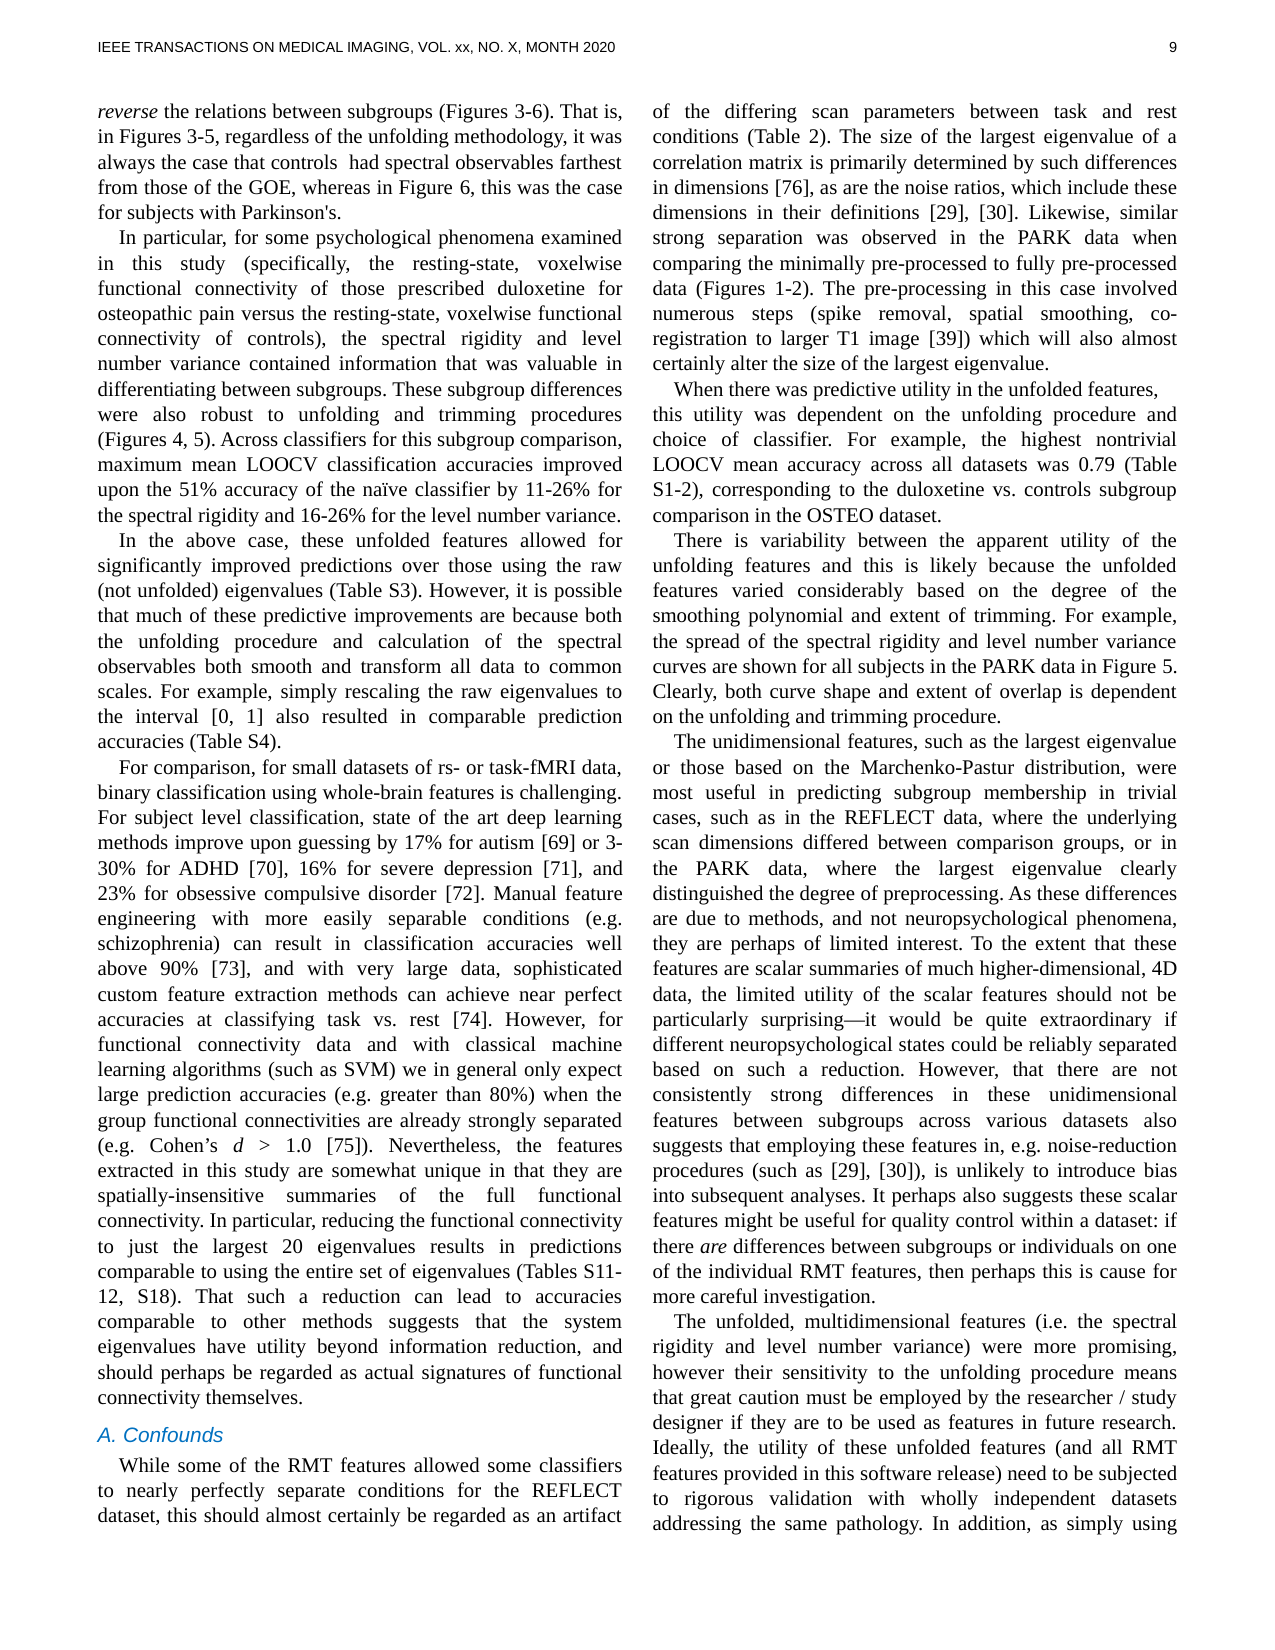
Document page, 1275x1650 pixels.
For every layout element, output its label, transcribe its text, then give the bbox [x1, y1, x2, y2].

text While some of the RMT features allowed some classifiers to nearly perfectly separate conditions for the REFLECT dataset, this should almost certainly be regarded as an artifact [97, 1453, 623, 1527]
text When there was predictive utility in the unfolded features, this utility was dependent on the unfolding procedure and choice of classifier. For example, the highest nontrivial LOOCV mean accuracy across all datasets was 0.79 (Table S1-2), corresponding to the duloxetine vs. controls subgroup comparison in the OSTEO dataset. [652, 377, 1178, 527]
text For comparison, for small datasets of rs- or task-fMRI data, binary classification using whole-brain features is challenging. For subject level classification, state of the art deep learning methods improve upon guessing by 17% for autism [69] or 3-30% for ADHD [70], 16% for severe depression [71], and 23% for obsessive compulsive disorder [72]. Manual feature engineering with more easily separable conditions (e.g. schizophrenia) can result in classification accuracies well above 90% [73], and with very large data, sophisticated custom feature extraction methods can achieve near perfect accuracies at classifying task vs. rest [74]. However, for functional connectivity data and with classical machine learning algorithms (such as SVM) we in general only expect large prediction accuracies (e.g. greater than 80%) when the group functional connectivities are already strongly separated (e.g. Cohen’s d > 1.0 [75]). Nevertheless, the features extracted in this study are somewhat unique in that they are spatially-insensitive summaries of the full functional connectivity. In particular, reducing the functional connectivity to just the largest 20 eigenvalues results in predictions comparable to using the entire set of eigenvalues (Tables S11-12, S18). That such a reduction can lead to accuracies comparable to other methods suggests that the system eigenvalues have utility beyond information reduction, and should perhaps be regarded as actual signatures of functional connectivity themselves. [97, 755, 623, 1409]
text The unfolded, multidimensional features (i.e. the spectral rigidity and level number variance) were more promising, however their sensitivity to the unfolding procedure means that great caution must be employed by the researcher / study designer if they are to be used as features in future research. Ideally, the utility of these unfolded features (and all RMT features provided in this software release) need to be subjected to rigorous validation with wholly independent datasets addressing the same pathology. In addition, as simply using [652, 1309, 1178, 1535]
subtitle A. Confounds [97, 1422, 623, 1446]
text In particular, for some psychological phenomena examined in this study (specifically, the resting-state, voxelwise functional connectivity of those prescribed duloxetine for osteopathic pain versus the resting-state, voxelwise functional connectivity of controls), the spectral rigidity and level number variance contained information that was valuable in differentiating between subgroups. These subgroup differences were also robust to unfolding and trimming procedures (Figures 4, 5). Across classifiers for this subgroup comparison, maximum mean LOOCV classification accuracies improved upon the 51% accuracy of the naïve classifier by 11-26% for the spectral rigidity and 16-26% for the level number variance. [97, 225, 623, 527]
text In the above case, these unfolded features allowed for significantly improved predictions over those using the raw (not unfolded) eigenvalues (Table S3). However, it is possible that much of these predictive improvements are because both the unfolding procedure and calculation of the spectral observables both smooth and transform all data to common scales. For example, simply rescaling the raw eigenvalues to the interval [0, 1] also resulted in comparable prediction accuracies (Table S4). [97, 528, 623, 753]
text reverse the relations between subgroups (Figures 3-6). That is, in Figures 3-5, regardless of the unfolding methodology, it was always the case that controls had spectral observables farthest from those of the GOE, whereas in Figure 6, this was the case for subjects with Parkinson's. [97, 99, 623, 224]
text The unidimensional features, such as the largest eigenvalue or those based on the Marchenko-Pastur distribution, were most useful in predicting subgroup membership in trivial cases, such as in the REFLECT data, where the underlying scan dimensions differed between comparison groups, or in the PARK data, where the largest eigenvalue clearly distinguished the degree of preprocessing. As these differences are due to methods, and not neuropsychological phenomena, they are perhaps of limited interest. To the extent that these features are scalar summaries of much higher-dimensional, 4D data, the limited utility of the scalar features should not be particularly surprising—it would be quite extraordinary if different neuropsychological states could be reliably separated based on such a reduction. However, that there are not consistently strong differences in these unidimensional features between subgroups across various datasets also suggests that employing these features in, e.g. noise-reduction procedures (such as [29], [30]), is unlikely to introduce bias into subsequent analyses. It perhaps also suggests these scalar features might be useful for quality control within a dataset: if there are differences between subgroups or individuals on one of the individual RMT features, then perhaps this is cause for more careful investigation. [652, 729, 1178, 1308]
text There is variability between the apparent utility of the unfolding features and this is likely because the unfolded features varied considerably based on the degree of the smoothing polynomial and extent of trimming. For example, the spread of the spectral rigidity and level number variance curves are shown for all subjects in the PARK data in Figure 5. Clearly, both curve shape and extent of overlap is dependent on the unfolding and trimming procedure. [652, 528, 1178, 728]
text of the differing scan parameters between task and rest conditions (Table 2). The size of the largest eigenvalue of a correlation matrix is primarily determined by such differences in dimensions [76], as are the noise ratios, which include these dimensions in their definitions [29], [30]. Likewise, similar strong separation was observed in the PARK data when comparing the minimally pre-processed to fully pre-processed data (Figures 1-2). The pre-processing in this case involved numerous steps (spike removal, spatial smoothing, co-registration to larger T1 image [39]) which will also almost certainly alter the size of the largest eigenvalue. [652, 99, 1178, 375]
